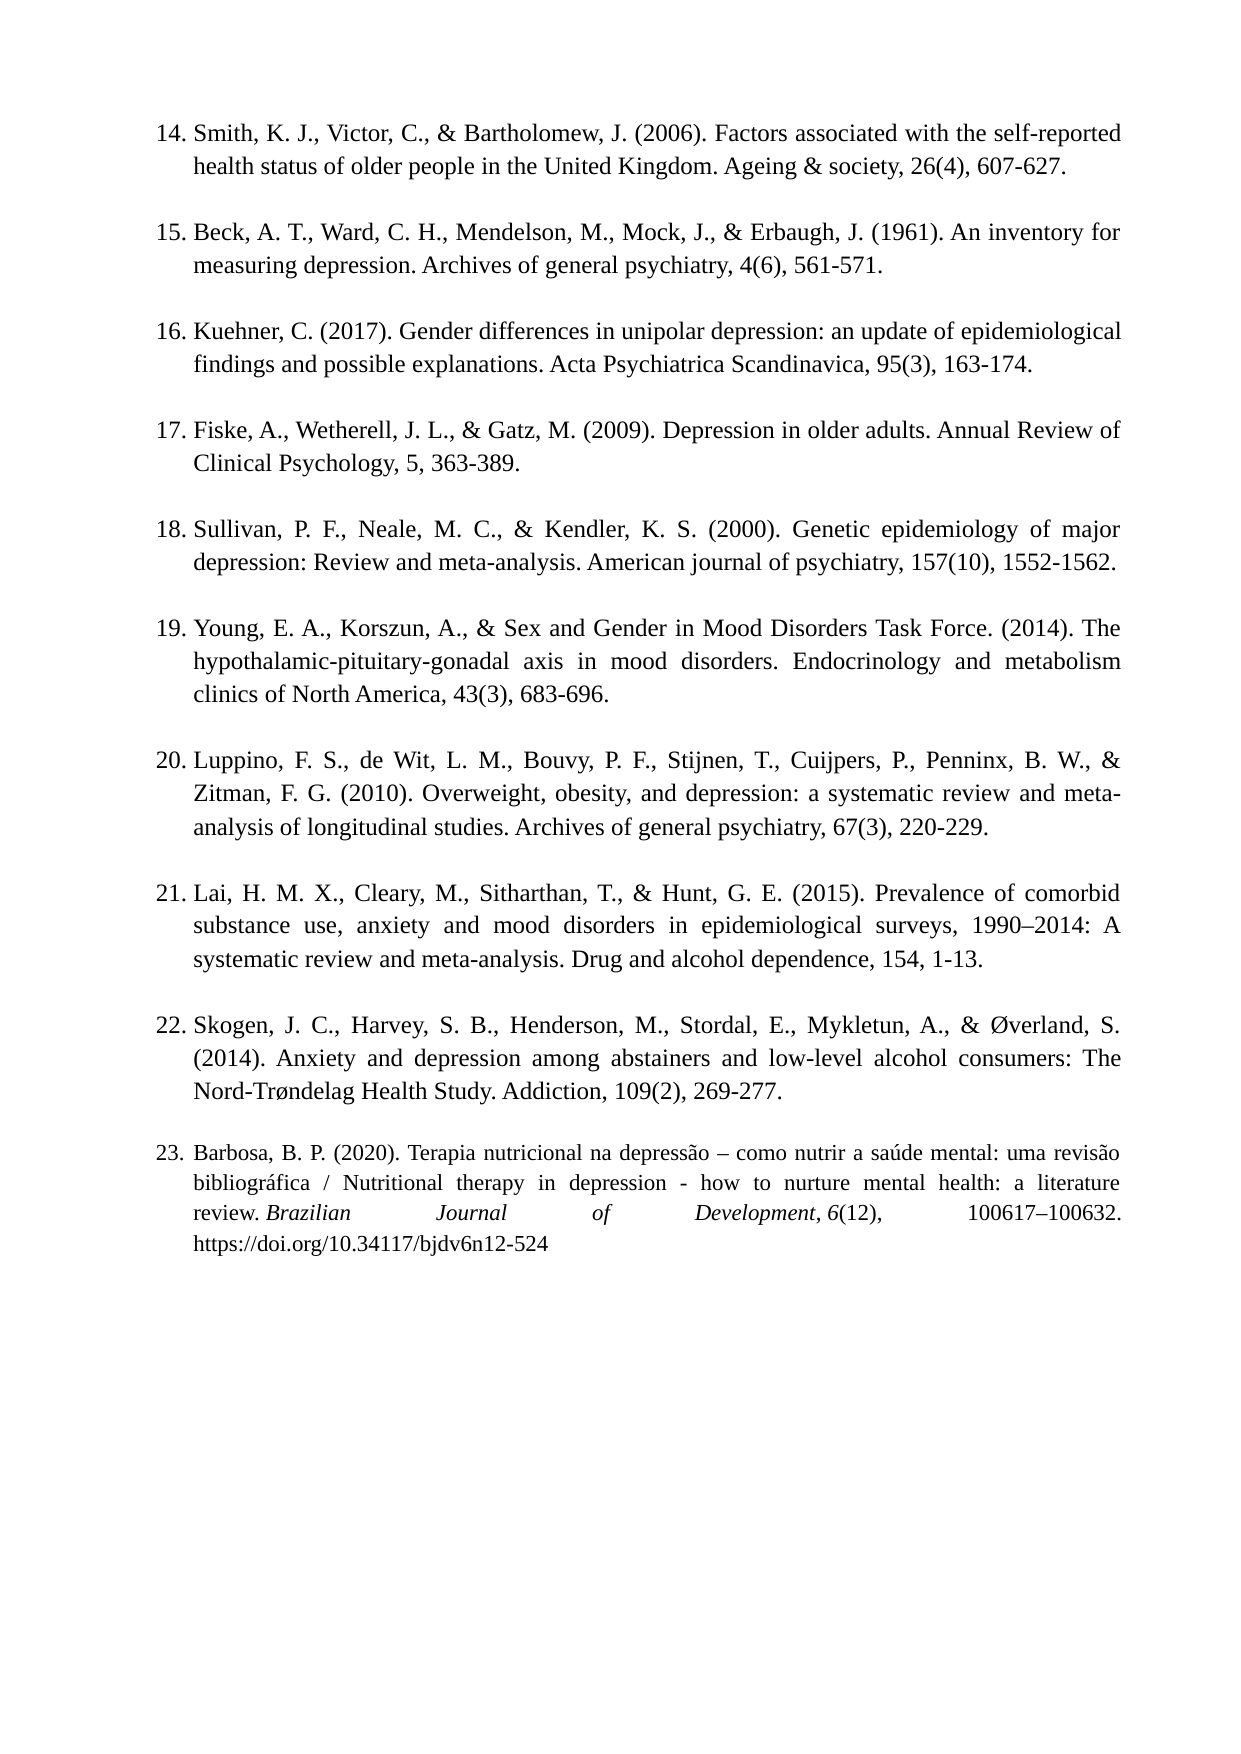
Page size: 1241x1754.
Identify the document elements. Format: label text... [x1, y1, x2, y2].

list Young, E. A., Korszun, A., & Sex and Gender in Mood Disorders Task Force. (2014). The hypothalamic-pituitary-gonadal axis in mood disorders. Endocrinology and metabolism clinics of North America, 43(3), 683-696. [156, 613, 1122, 708]
list Lai, H. M. X., Cleary, M., Sitharthan, T., & Hunt, G. E. (2015). Prevalence of comorbid substance use, anxiety and mood disorders in epidemiological surveys, 1990–2014: A systematic review and meta-analysis. Drug and alcohol dependence, 154, 1-13. [156, 878, 1122, 972]
list Sullivan, P. F., Neale, M. C., & Kendler, K. S. (2000). Genetic epidemiology of major depression: Review and meta-analysis. American journal of psychiatry, 157(10), 1552-1562. [156, 514, 1122, 576]
list Fiske, A., Wetherell, J. L., & Gatz, M. (2009). Depression in older adults. Annual Review of Clinical Psychology, 5, 363-389. [156, 415, 1122, 477]
list Skogen, J. C., Harvey, S. B., Henderson, M., Stordal, E., Mykletun, A., & Øverland, S. (2014). Anxiety and depression among abstainers and low-level alcohol consumers: The Nord-Trøndelag Health Study. Addiction, 109(2), 269-277. [156, 1010, 1122, 1104]
list Kuehner, C. (2017). Gender differences in unipolar depression: an update of epidemiological findings and possible explanations. Acta Psychiatrica Scandinavica, 95(3), 163-174. [156, 316, 1122, 378]
list Luppino, F. S., de Wit, L. M., Bouvy, P. F., Stijnen, T., Cuijpers, P., Penninx, B. W., & Zitman, F. G. (2010). Overweight, obesity, and depression: a systematic review and meta-analysis of longitudinal studies. Archives of general psychiatry, 67(3), 220-229. [156, 746, 1122, 840]
list Beck, A. T., Ward, C. H., Mendelson, M., Mock, J., & Erbaugh, J. (1961). An inventory for measuring depression. Archives of general psychiatry, 4(6), 561-571. [156, 217, 1122, 279]
list Smith, K. J., Victor, C., & Bartholomew, J. (2006). Factors associated with the self-reported health status of older people in the United Kingdom. Ageing & society, 26(4), 607-627. [156, 118, 1122, 180]
list Barbosa, B. P. (2020). Terapia nutricional na depressão – como nutrir a saúde mental: uma revisão bibliográfica / Nutritional therapy in depression - how to nurture mental health: a literature review. Brazilian Journal of Development, 6(12), 100617–100632. https://doi.org/10.34117/bjdv6n12-524 [156, 1139, 1122, 1256]
